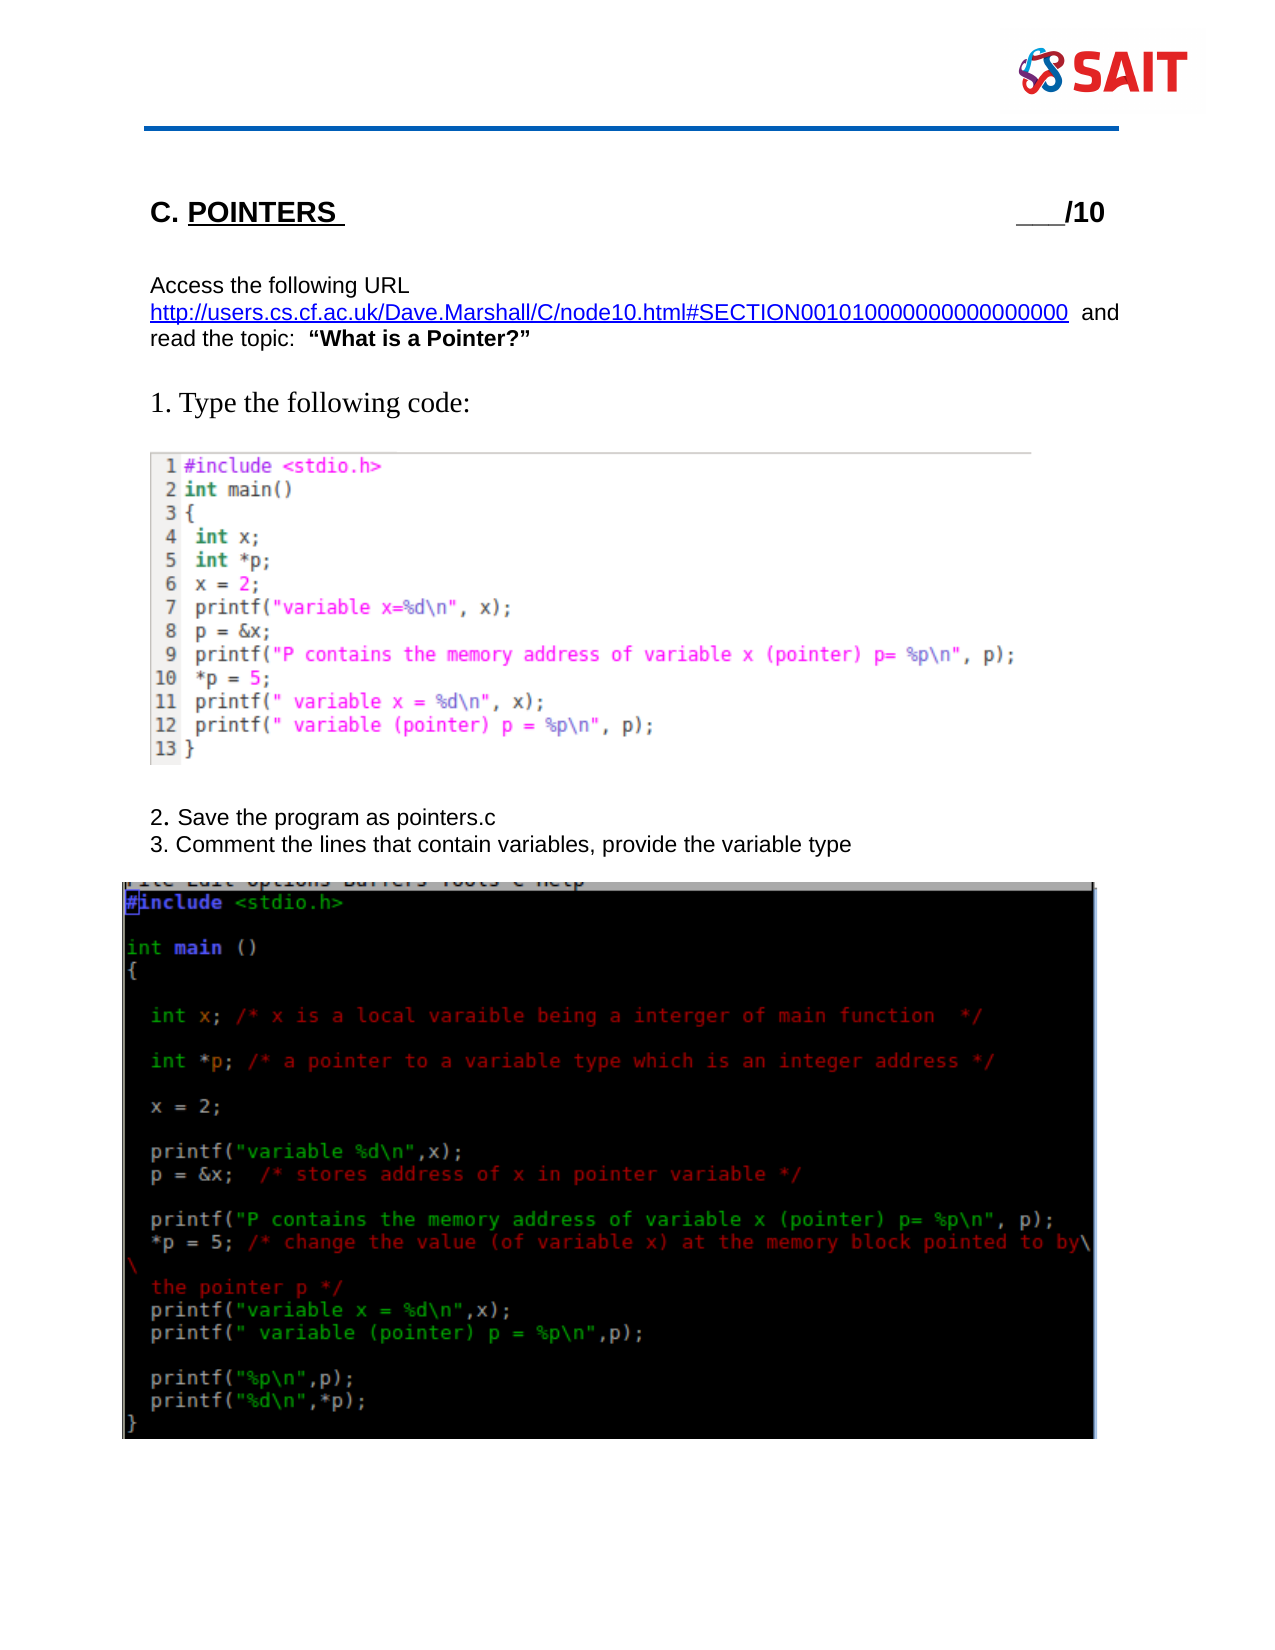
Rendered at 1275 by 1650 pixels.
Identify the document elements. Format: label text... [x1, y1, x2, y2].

text Access the following URL http://users.cs.cf.ac.uk/Dave.Marshall/C/node10.html#SECTION001010000000000000000 and read the topic: “What is a Pointer?” [150, 272, 1125, 351]
picture [999, 28, 1207, 114]
picture [122, 882, 1098, 1439]
text 1. Type the following code: [150, 385, 1125, 418]
picture [150, 451, 1032, 765]
text C. POINTERS ___/10 [150, 195, 1125, 228]
text 2. Save the program as pointers.c [150, 798, 1125, 831]
text 3. Comment the lines that contain variables, provide the variable type [150, 831, 1125, 858]
